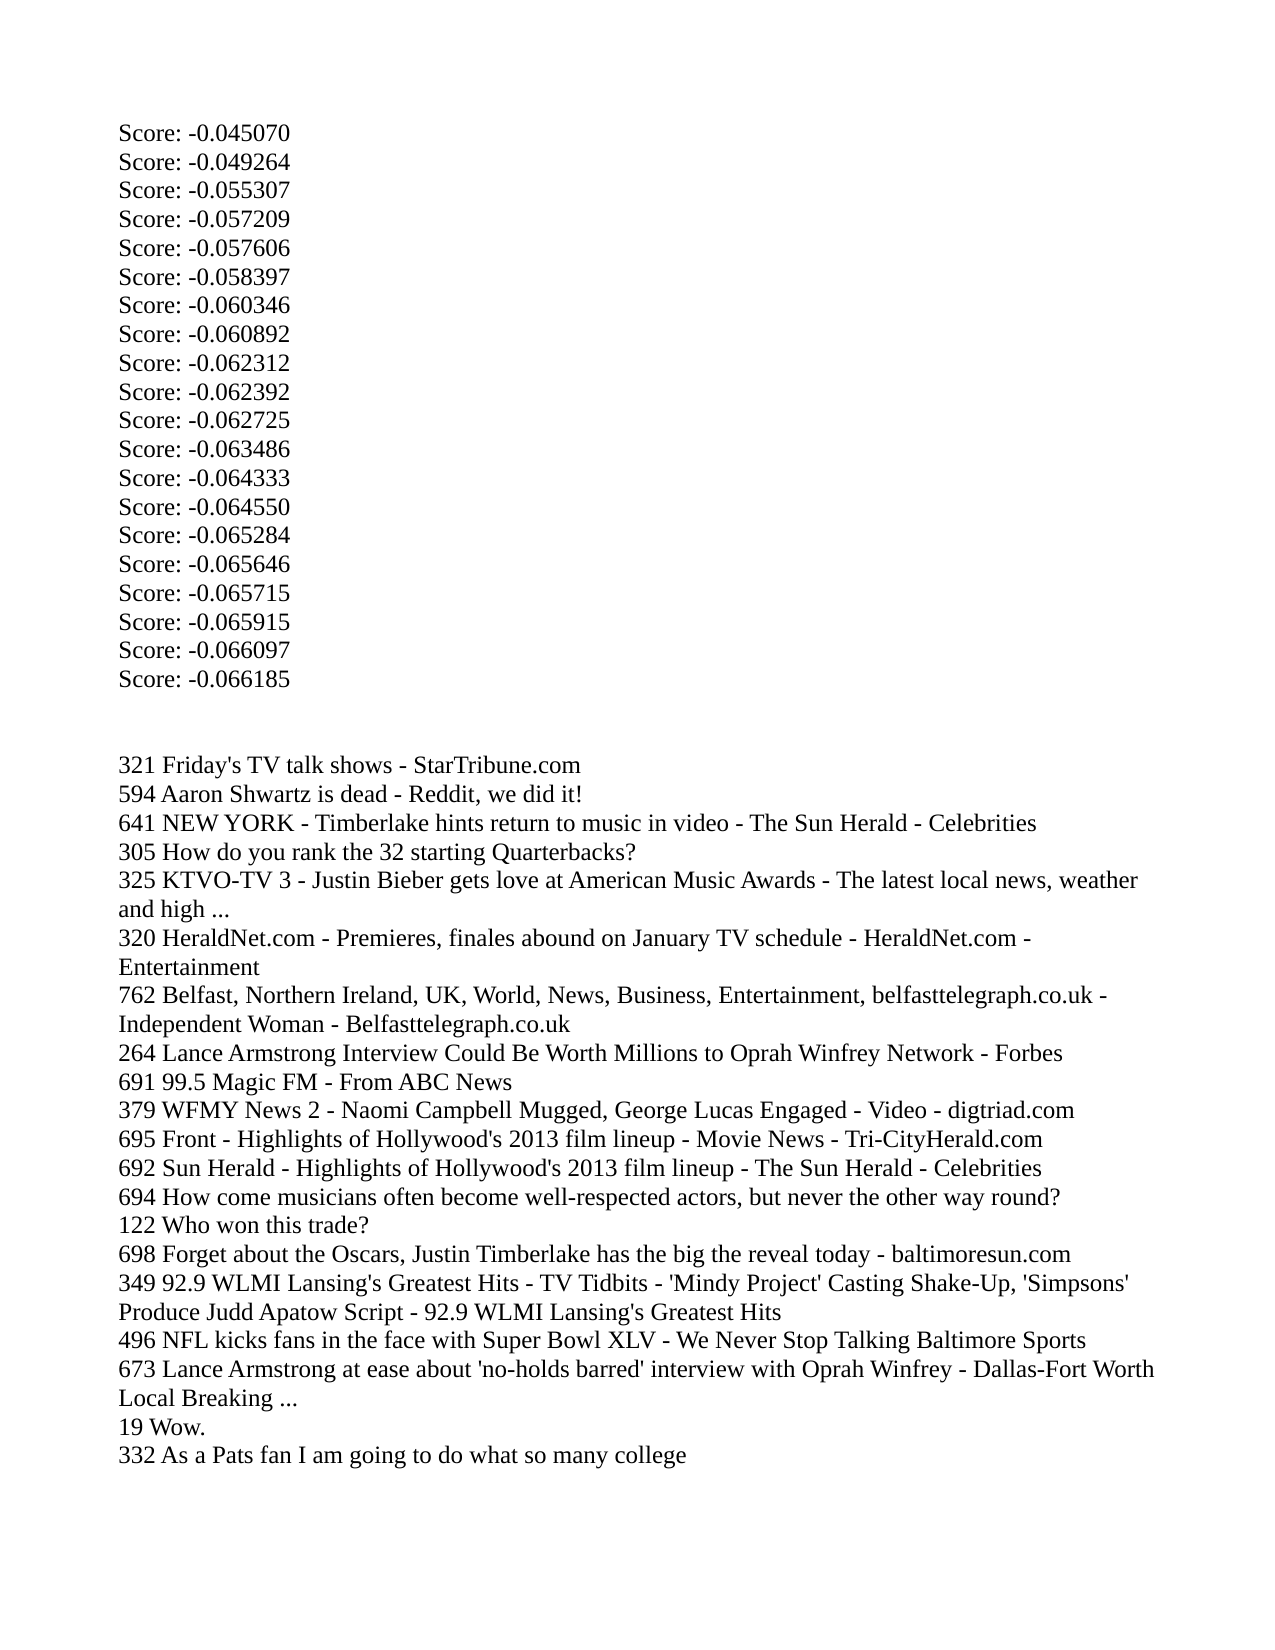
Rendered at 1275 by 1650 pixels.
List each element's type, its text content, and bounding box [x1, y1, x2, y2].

text Score: -0.065915 [118, 607, 1157, 636]
text 325 KTVO-TV 3 - Justin Bieber gets love at American Music Awards - The latest local news, weather and high ... [118, 866, 1157, 923]
text Score: -0.063486 [118, 434, 1157, 463]
text Score: -0.065715 [118, 578, 1157, 607]
text 496 NFL kicks fans in the face with Super Bowl XLV - We Never Stop Talking Baltimore Sports [118, 1326, 1157, 1354]
text 673 Lance Armstrong at ease about 'no-holds barred' interview with Oprah Winfrey - Dallas-Fort Worth Local Breaking ... [118, 1354, 1157, 1412]
text Score: -0.066185 [118, 664, 1157, 693]
text Score: -0.057606 [118, 233, 1157, 262]
text Score: -0.066097 [118, 636, 1157, 664]
text Score: -0.065646 [118, 549, 1157, 578]
text 695 Front - Highlights of Hollywood's 2013 film lineup - Movie News - Tri-CityHerald.com [118, 1124, 1157, 1153]
text 332 As a Pats fan I am going to do what so many college [118, 1441, 1157, 1469]
text 349 92.9 WLMI Lansing's Greatest Hits - TV Tidbits - 'Mindy Project' Casting Shake-Up, 'Simpsons' Produce Judd Apatow Script - 92.9 WLMI Lansing's Greatest Hits [118, 1268, 1157, 1326]
text 692 Sun Herald - Highlights of Hollywood's 2013 film lineup - The Sun Herald - Celebrities [118, 1153, 1157, 1182]
text Score: -0.049264 [118, 147, 1157, 176]
text Score: -0.045070 [118, 118, 1157, 147]
text Score: -0.065284 [118, 521, 1157, 549]
text 305 How do you rank the 32 starting Quarterbacks? [118, 837, 1157, 866]
text Score: -0.062392 [118, 377, 1157, 406]
text 122 Who won this trade? [118, 1211, 1157, 1239]
text Score: -0.057209 [118, 204, 1157, 233]
text Score: -0.055307 [118, 176, 1157, 204]
text Score: -0.060892 [118, 319, 1157, 348]
text Score: -0.058397 [118, 262, 1157, 291]
text 698 Forget about the Oscars, Justin Timberlake has the big the reveal today - baltimoresun.com [118, 1239, 1157, 1268]
text Score: -0.064550 [118, 492, 1157, 521]
text 762 Belfast, Northern Ireland, UK, World, News, Business, Entertainment, belfasttelegraph.co.uk - Independent Woman - Belfasttelegraph.co.uk [118, 981, 1157, 1038]
text 641 NEW YORK - Timberlake hints return to music in video - The Sun Herald - Celebrities [118, 808, 1157, 837]
text 691 99.5 Magic FM - From ABC News [118, 1067, 1157, 1096]
text Score: -0.060346 [118, 291, 1157, 319]
text 264 Lance Armstrong Interview Could Be Worth Millions to Oprah Winfrey Network - Forbes [118, 1038, 1157, 1067]
text Score: -0.064333 [118, 463, 1157, 492]
text 321 Friday's TV talk shows - StarTribune.com [118, 751, 1157, 779]
text Score: -0.062725 [118, 406, 1157, 434]
text 594 Aaron Shwartz is dead - Reddit, we did it! [118, 779, 1157, 808]
text Score: -0.062312 [118, 348, 1157, 377]
text 694 How come musicians often become well-respected actors, but never the other way round? [118, 1182, 1157, 1211]
text 379 WFMY News 2 - Naomi Campbell Mugged, George Lucas Engaged - Video - digtriad.com [118, 1096, 1157, 1124]
text 320 HeraldNet.com - Premieres, finales abound on January TV schedule - HeraldNet.com - Entertainment [118, 923, 1157, 981]
text 19 Wow. [118, 1412, 1157, 1441]
